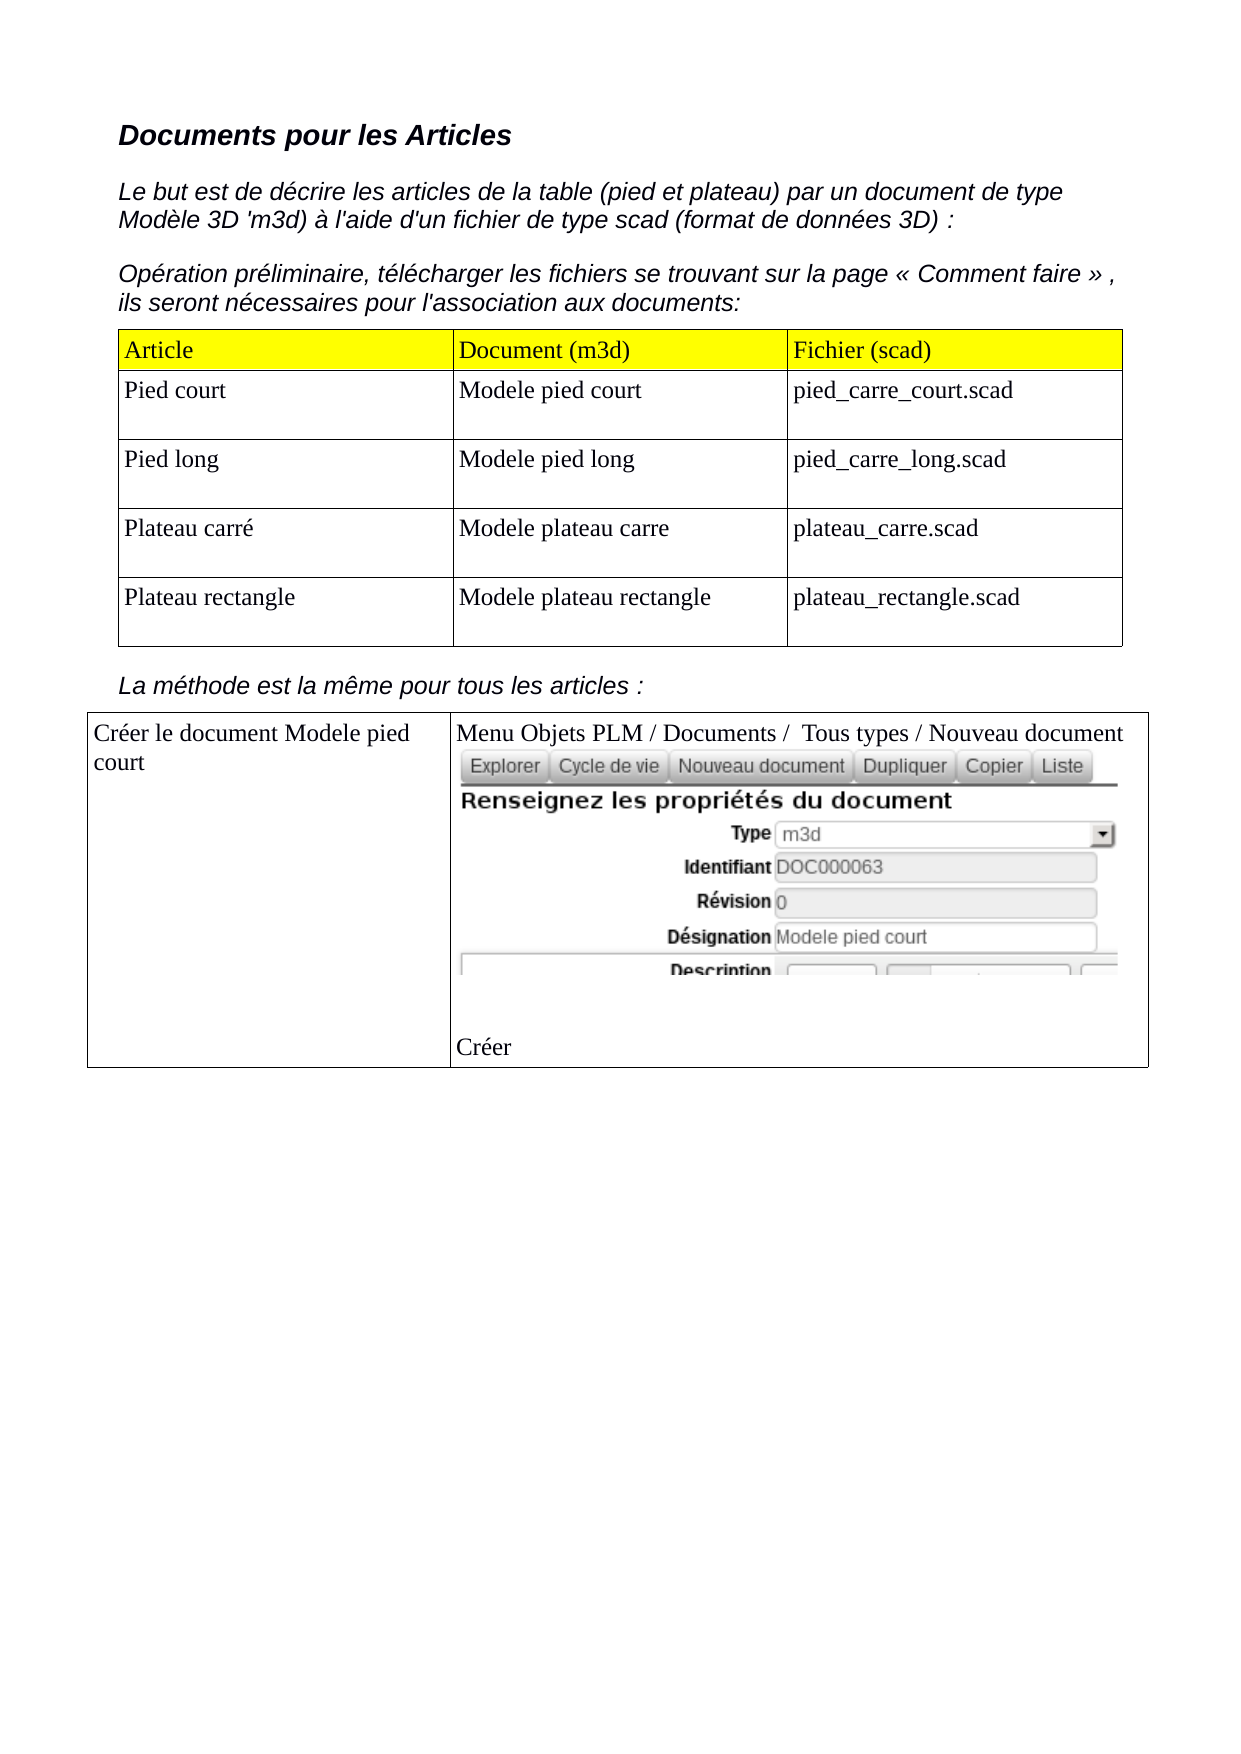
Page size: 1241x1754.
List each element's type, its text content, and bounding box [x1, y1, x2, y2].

table_cell Pied long [119, 440, 453, 508]
table_cell plateau_carre.scad [788, 509, 1122, 577]
table_header Fichier (scad) [788, 330, 1122, 369]
table_cell Plateau rectangle [119, 578, 453, 646]
subtitle Documents pour les Articles [118, 118, 1122, 152]
table_cell plateau_rectangle.scad [788, 578, 1122, 646]
table_cell Modele plateau rectangle [454, 578, 787, 646]
table_header Article [119, 330, 453, 369]
picture [455, 748, 1118, 975]
table_header Document (m3d) [454, 330, 787, 369]
table_cell Plateau carré [119, 509, 453, 577]
subtitle Le but est de décrire les articles de la table (pied et plateau) par un document de type Modèle 3D 'm3d) à l'aide d'un fichier de type scad (format de données 3D) : [118, 177, 1122, 234]
table_header Menu Objets PLM / Documents / Tous types / Nouveau document Créer [451, 713, 1148, 1067]
table_header Créer le document Modele pied court [88, 713, 450, 1067]
table_cell pied_carre_long.scad [788, 440, 1122, 508]
subtitle La méthode est la même pour tous les articles : [118, 671, 1122, 699]
table_cell Modele pied long [454, 440, 787, 508]
table_cell Modele pied court [454, 371, 787, 438]
table_cell Modele plateau carre [454, 509, 787, 577]
subtitle Opération préliminaire, télécharger les fichiers se trouvant sur la page « Comment faire » , ils seront nécessaires pour l'association aux documents: [118, 259, 1122, 317]
table_cell pied_carre_court.scad [788, 371, 1122, 438]
table_cell Pied court [119, 371, 453, 438]
